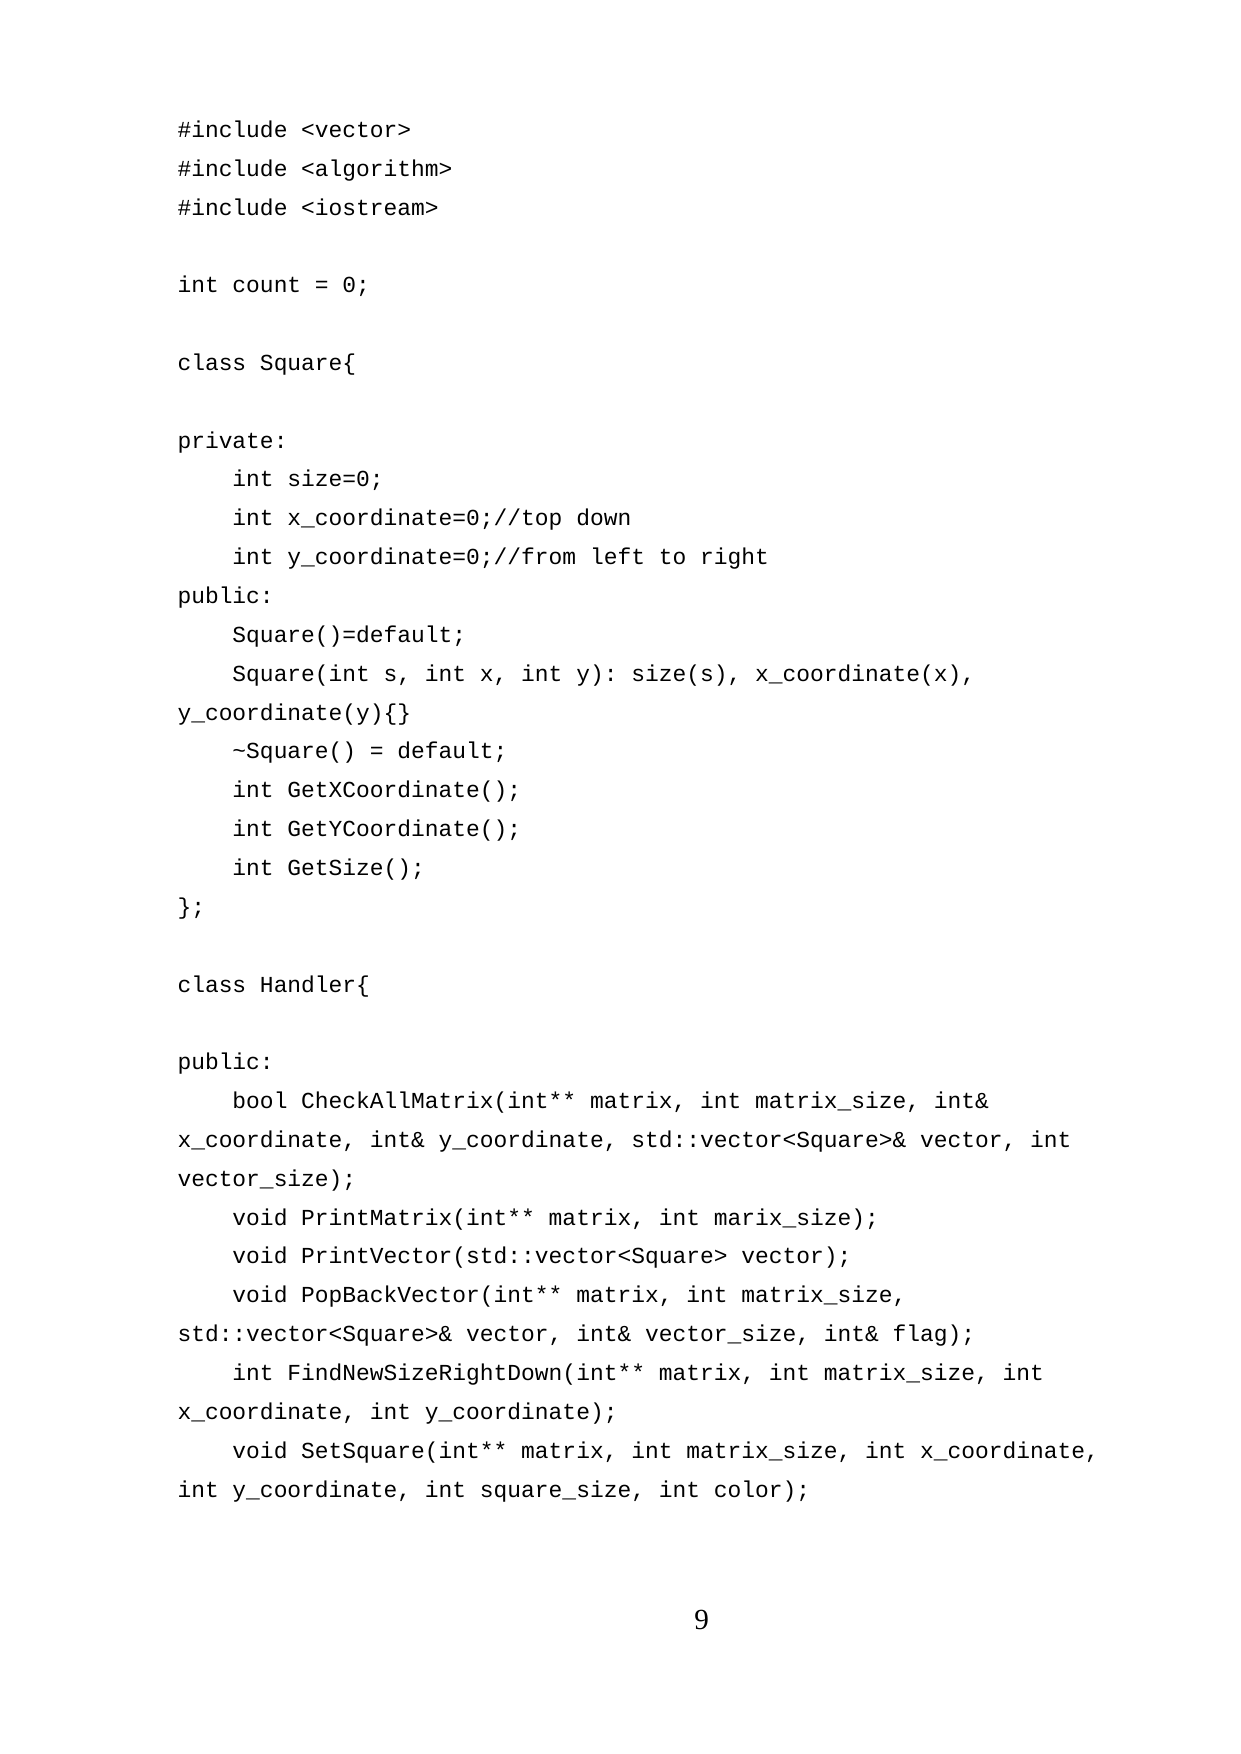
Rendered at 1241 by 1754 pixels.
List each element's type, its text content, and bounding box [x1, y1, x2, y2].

text #include <algorithm> [177, 157, 1152, 183]
text void PopBackVector(int** matrix, int matrix_size, std::vector<Square>& vector, int& vector_size, int& flag); [177, 1284, 1152, 1348]
text int GetSize(); [177, 856, 1152, 882]
text Square(int s, int x, int y): size(s), x_coordinate(x), y_coordinate(y){} [177, 662, 1152, 727]
text int GetXCoordinate(); [177, 779, 1152, 804]
text public: [177, 1051, 1152, 1077]
text int size=0; [177, 468, 1152, 494]
text int x_coordinate=0;//top down [177, 507, 1152, 533]
text int GetYCoordinate(); [177, 817, 1152, 843]
text #include <iostream> [177, 196, 1152, 222]
text int count = 0; [177, 273, 1152, 299]
text #include <vector> [177, 118, 1152, 144]
text void PrintMatrix(int** matrix, int marix_size); [177, 1206, 1152, 1232]
text class Square{ [177, 351, 1152, 377]
text bool CheckAllMatrix(int** matrix, int matrix_size, int& x_coordinate, int& y_coordinate, std::vector<Square>& vector, int vector_size); [177, 1089, 1152, 1193]
text class Handler{ [177, 973, 1152, 999]
text private: [177, 429, 1152, 455]
text int y_coordinate=0;//from left to right [177, 546, 1152, 571]
text public: [177, 584, 1152, 610]
text int FindNewSizeRightDown(int** matrix, int matrix_size, int x_coordinate, int y_coordinate); [177, 1361, 1152, 1426]
text void PrintVector(std::vector<Square> vector); [177, 1245, 1152, 1271]
text void SetSquare(int** matrix, int matrix_size, int x_coordinate, int y_coordinate, int square_size, int color); [177, 1439, 1152, 1504]
text }; [177, 895, 1152, 921]
text ~Square() = default; [177, 740, 1152, 766]
text Square()=default; [177, 623, 1152, 649]
